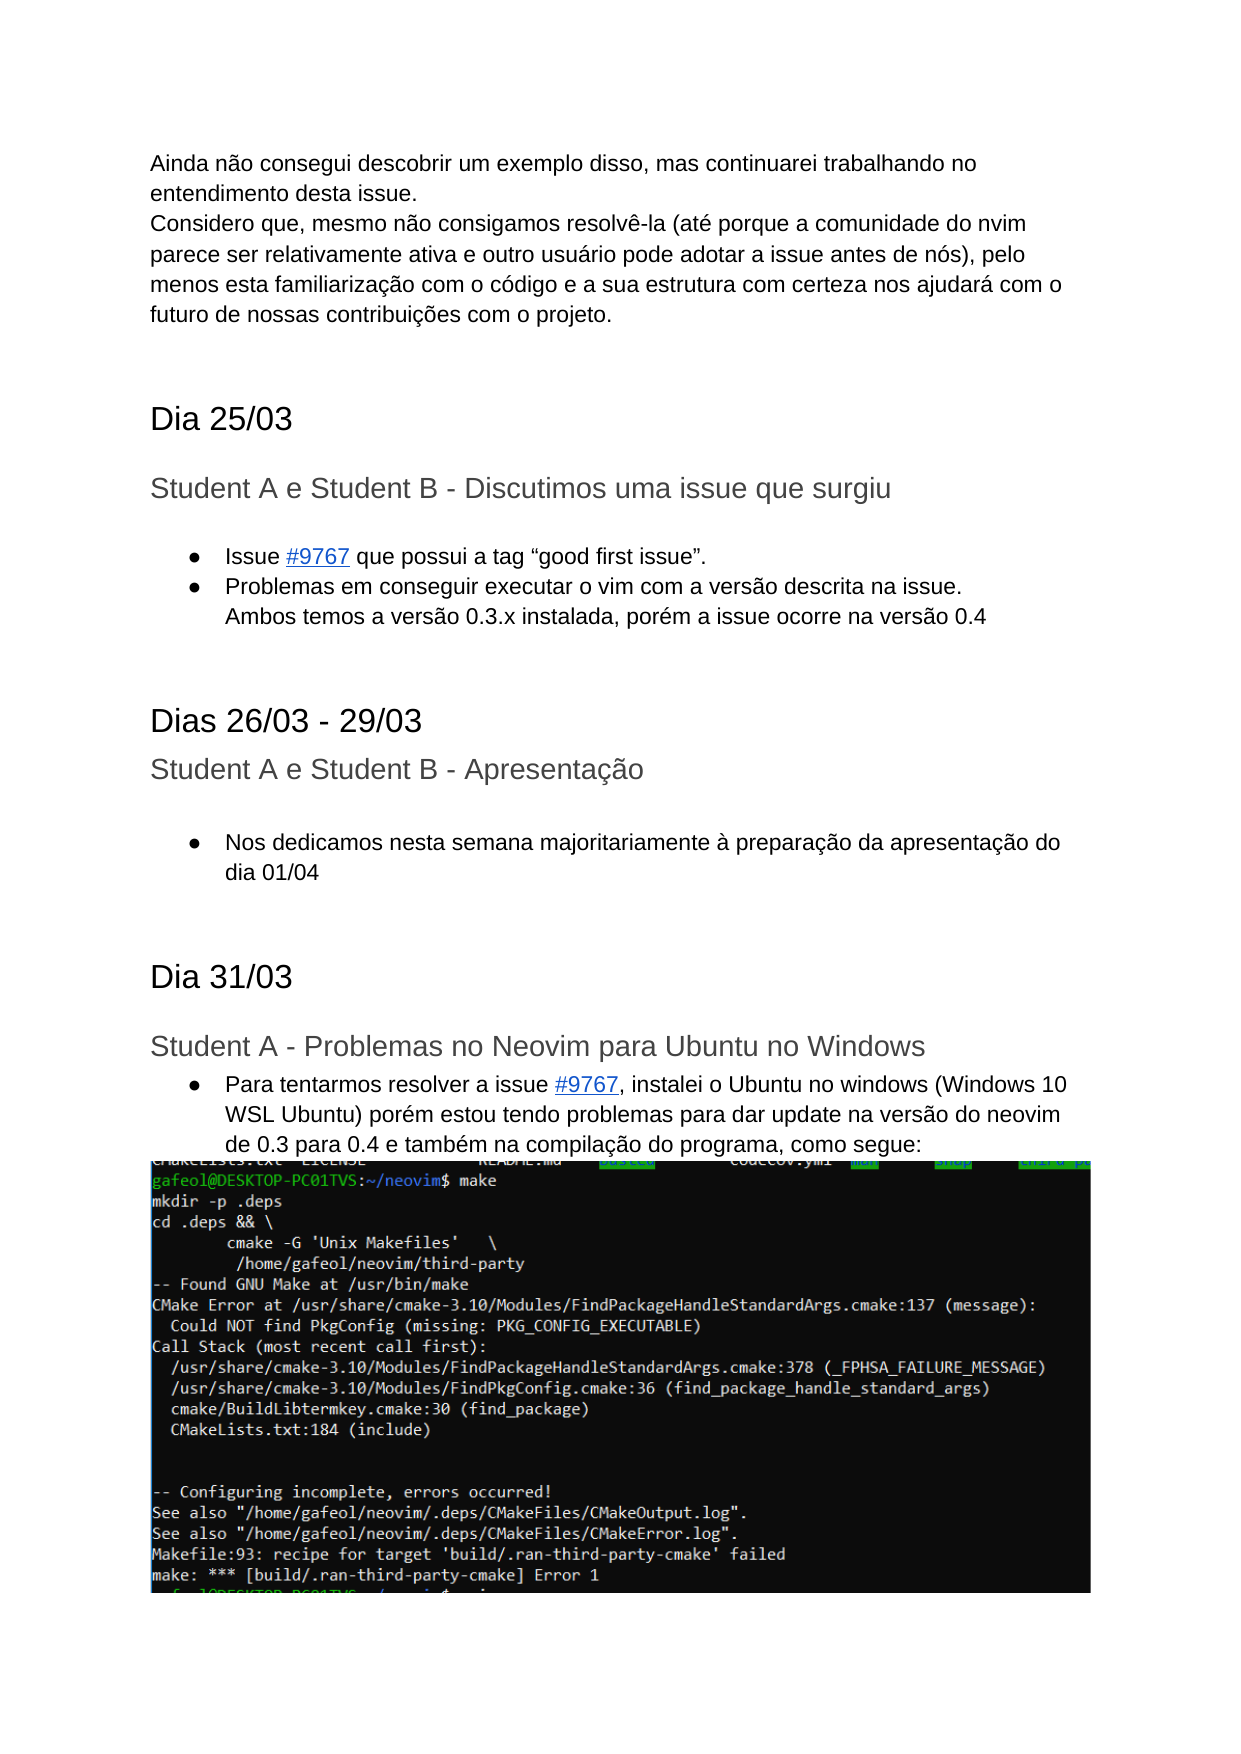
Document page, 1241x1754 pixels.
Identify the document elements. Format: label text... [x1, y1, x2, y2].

subtitle Dia 31/03 [150, 957, 1090, 996]
subtitle Student A - Problemas no Neovim para Ubuntu no Windows [150, 1029, 1090, 1063]
subtitle Student A e Student B - Discutimos uma issue que surgiu [150, 471, 1090, 504]
list Nos dedicamos nesta semana majoritariamente à preparação da apresentação do dia 01/04 [187, 829, 1090, 916]
list Problemas em conseguir executar o vim com a versão descrita na issue. Ambos temos a versão 0.3.x instalada, porém a issue ocorre na versão 0.4 [187, 573, 1090, 629]
text Student A e Student B - Apresentação [150, 752, 1090, 786]
picture [150, 1161, 1091, 1593]
subtitle Dias 26/03 - 29/03 [150, 701, 1090, 739]
list Issue #9767 que possui a tag “good first issue”. [187, 543, 1090, 569]
list Para tentarmos resolver a issue #9767, instalei o Ubuntu no windows (Windows 10 WSL Ubuntu) porém estou tendo problemas para dar update na versão do neovim de 0.3 para 0.4 e também na compilação do programa, como segue: [187, 1071, 1090, 1158]
text Considero que, mesmo não consigamos resolvê-la (até porque a comunidade do nvim parece ser relativamente ativa e outro usuário pode adotar a issue antes de nós), pelo menos esta familiarização com o código e a sua estrutura com certeza nos ajudará com o futuro de nossas contribuições com o projeto. [150, 210, 1090, 327]
subtitle Dia 25/03 [150, 399, 1090, 437]
text Ainda não consegui descobrir um exemplo disso, mas continuarei trabalhando no entendimento desta issue. [150, 150, 1090, 207]
